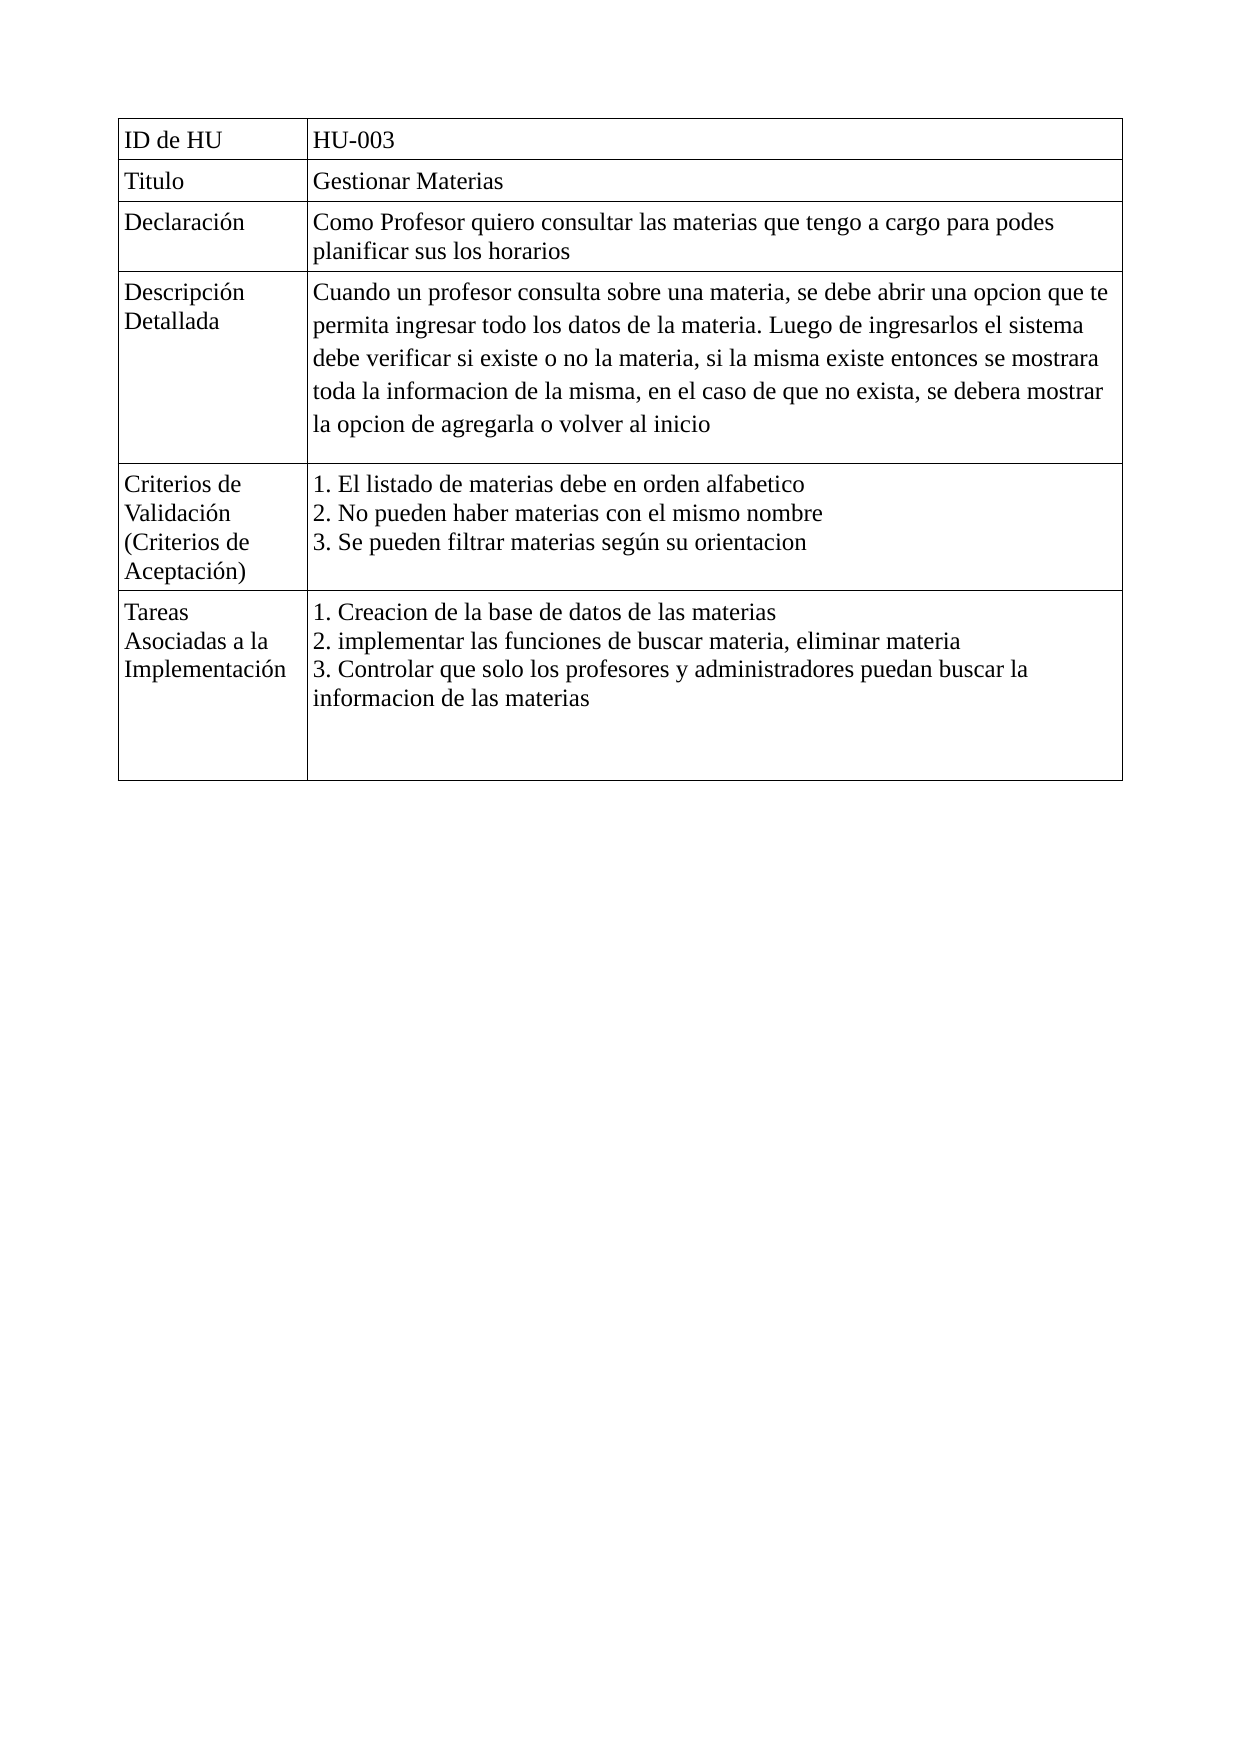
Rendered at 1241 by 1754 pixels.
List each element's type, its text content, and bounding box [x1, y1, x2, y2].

table_header ID de HU [119, 119, 307, 159]
table_cell Criterios de Validación (Criterios de Aceptación) [119, 464, 307, 590]
table_cell Declaración [119, 202, 307, 271]
table_header HU-003 [308, 119, 1122, 159]
table_cell Gestionar Materias [308, 160, 1122, 201]
table_cell Tareas Asociadas a la Implementación [119, 591, 307, 779]
table_cell Cuando un profesor consulta sobre una materia, se debe abrir una opcion que te permita ingresar todo los datos de la materia. Luego de ingresarlos el sistema debe verificar si existe o no la materia, si la misma existe entonces se mostrara toda la informacion de la misma, en el caso de que no exista, se debera mostrar la opcion de agregarla o volver al inicio [308, 272, 1122, 463]
table_cell 1. Creacion de la base de datos de las materias 2. implementar las funciones de buscar materia, eliminar materia 3. Controlar que solo los profesores y administradores puedan buscar la informacion de las materias [308, 591, 1122, 779]
table_cell 1. El listado de materias debe en orden alfabetico 2. No pueden haber materias con el mismo nombre 3. Se pueden filtrar materias según su orientacion [308, 464, 1122, 590]
table_cell Descripción Detallada [119, 272, 307, 463]
table_cell Como Profesor quiero consultar las materias que tengo a cargo para podes planificar sus los horarios [308, 202, 1122, 271]
table_cell Titulo [119, 160, 307, 201]
